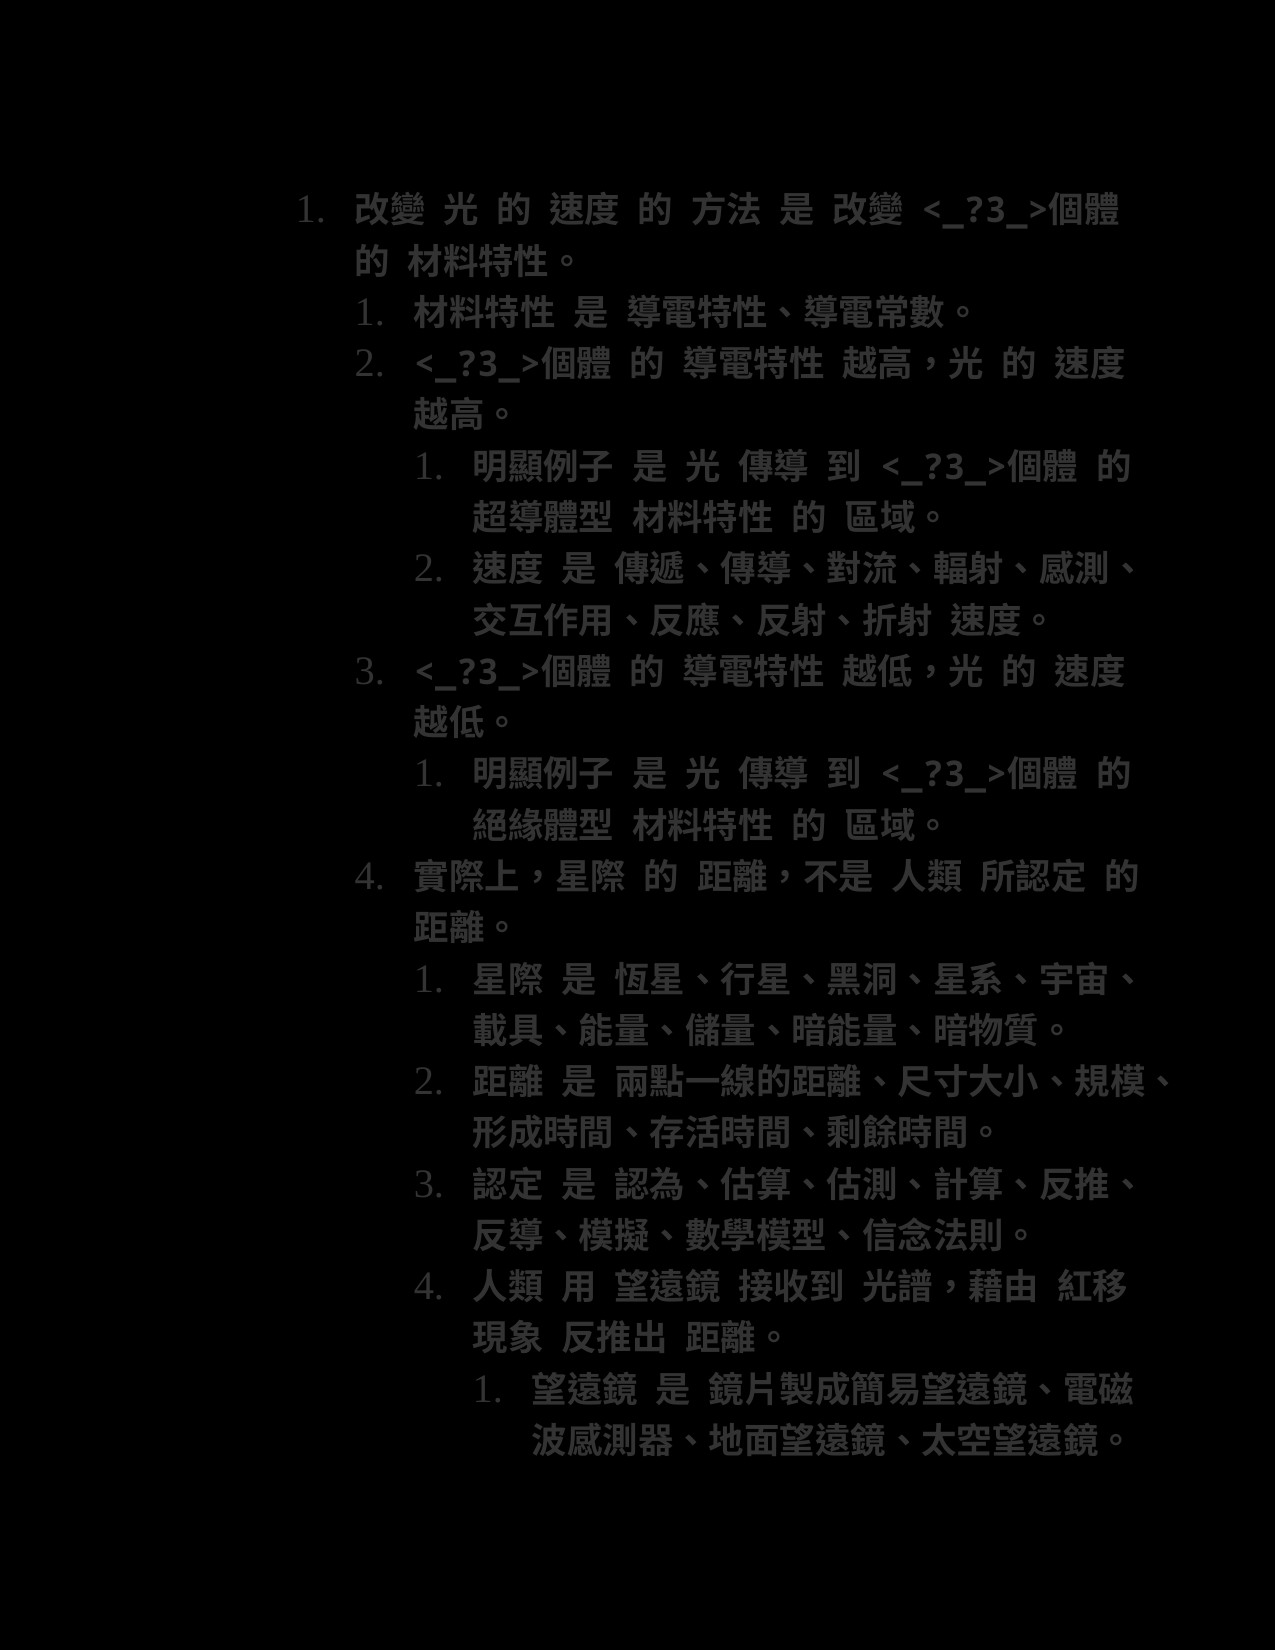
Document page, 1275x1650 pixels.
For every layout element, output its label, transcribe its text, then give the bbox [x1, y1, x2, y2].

list 星際 是 恆星、行星、黑洞、星系、宇宙、載具、能量、儲量、暗能量、暗物質。 [413, 951, 1157, 1053]
list 認定 是 認為、估算、估測、計算、反推、反導、模擬、數學模型、信念法則。 [413, 1156, 1157, 1258]
list 望遠鏡 是 鏡片製成簡易望遠鏡、電磁波感測器、地面望遠鏡、太空望遠鏡。 [472, 1361, 1157, 1463]
list 實際上，星際 的 距離，不是 人類 所認定 的 距離。 [354, 848, 1157, 951]
list 距離 是 兩點一線的距離、尺寸大小、規模、形成時間、存活時間、剩餘時間。 [413, 1053, 1157, 1156]
list <_?3_>個體 的 導電特性 越低，光 的 速度 越低。 [354, 643, 1157, 746]
list 明顯例子 是 光 傳導 到 <_?3_>個體 的 絕緣體型 材料特性 的 區域。 [413, 746, 1157, 848]
list <_?3_>個體 的 導電特性 越高，光 的 速度 越高。 [354, 336, 1157, 438]
list 速度 是 傳遞、傳導、對流、輻射、感測、交互作用、反應、反射、折射 速度。 [413, 541, 1157, 643]
list 材料特性 是 導電特性、導電常數。 [354, 284, 1157, 336]
list 明顯例子 是 光 傳導 到 <_?3_>個體 的 超導體型 材料特性 的 區域。 [413, 438, 1157, 541]
list 人類 用 望遠鏡 接收到 光譜，藉由 紅移現象 反推出 距離。 [413, 1258, 1157, 1361]
list 改變 光 的 速度 的 方法 是 改變 <_?3_>個體 的 材料特性。 [295, 182, 1157, 284]
